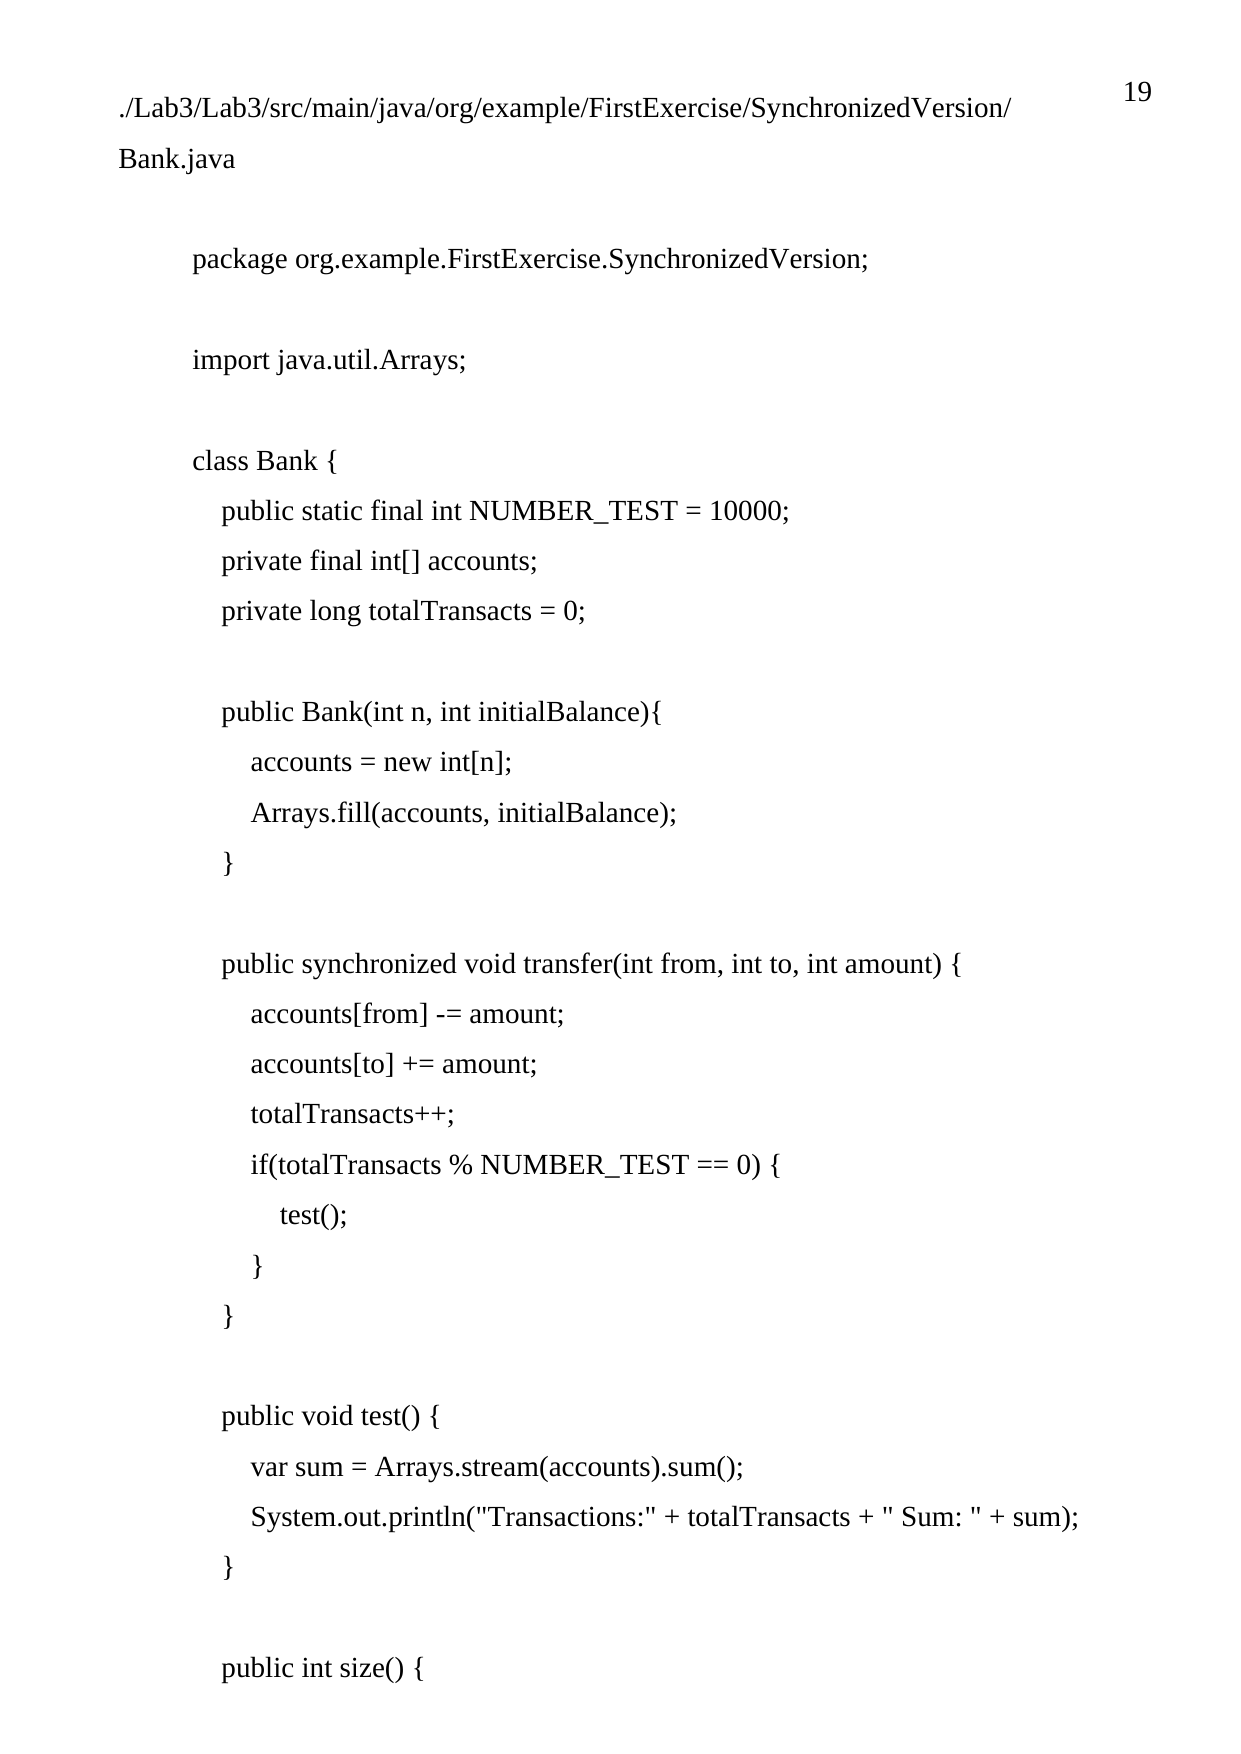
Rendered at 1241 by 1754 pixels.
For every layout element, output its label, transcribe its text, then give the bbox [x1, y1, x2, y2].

text public void test() { [118, 1398, 1122, 1432]
text ./Lab3/Lab3/src/main/java/org/example/FirstExercise/SynchronizedVersion/Bank.java [118, 90, 1122, 174]
text private final int[] accounts; [118, 543, 1122, 577]
text public int size() { [118, 1650, 1122, 1684]
text } [118, 845, 1122, 879]
text public Bank(int n, int initialBalance){ [118, 694, 1122, 728]
text public synchronized void transfer(int from, int to, int amount) { [118, 946, 1122, 979]
text import java.util.Arrays; [118, 342, 1122, 376]
text if(totalTransacts % NUMBER_TEST == 0) { [118, 1147, 1122, 1181]
text System.out.println("Transactions:" + totalTransacts + " Sum: " + sum); [118, 1499, 1122, 1533]
text private long totalTransacts = 0; [118, 593, 1122, 627]
text test(); [118, 1197, 1122, 1231]
text class Bank { [118, 443, 1122, 476]
text accounts[to] += amount; [118, 1046, 1122, 1080]
text totalTransacts++; [118, 1097, 1122, 1130]
text } [118, 1549, 1122, 1583]
text accounts = new int[n]; [118, 744, 1122, 778]
text } [118, 1298, 1122, 1331]
text public static final int NUMBER_TEST = 10000; [118, 493, 1122, 526]
text Arrays.fill(accounts, initialBalance); [118, 795, 1122, 828]
text package org.example.FirstExercise.SynchronizedVersion; [118, 241, 1122, 275]
text } [118, 1248, 1122, 1281]
text var sum = Arrays.stream(accounts).sum(); [118, 1449, 1122, 1482]
text accounts[from] -= amount; [118, 996, 1122, 1029]
